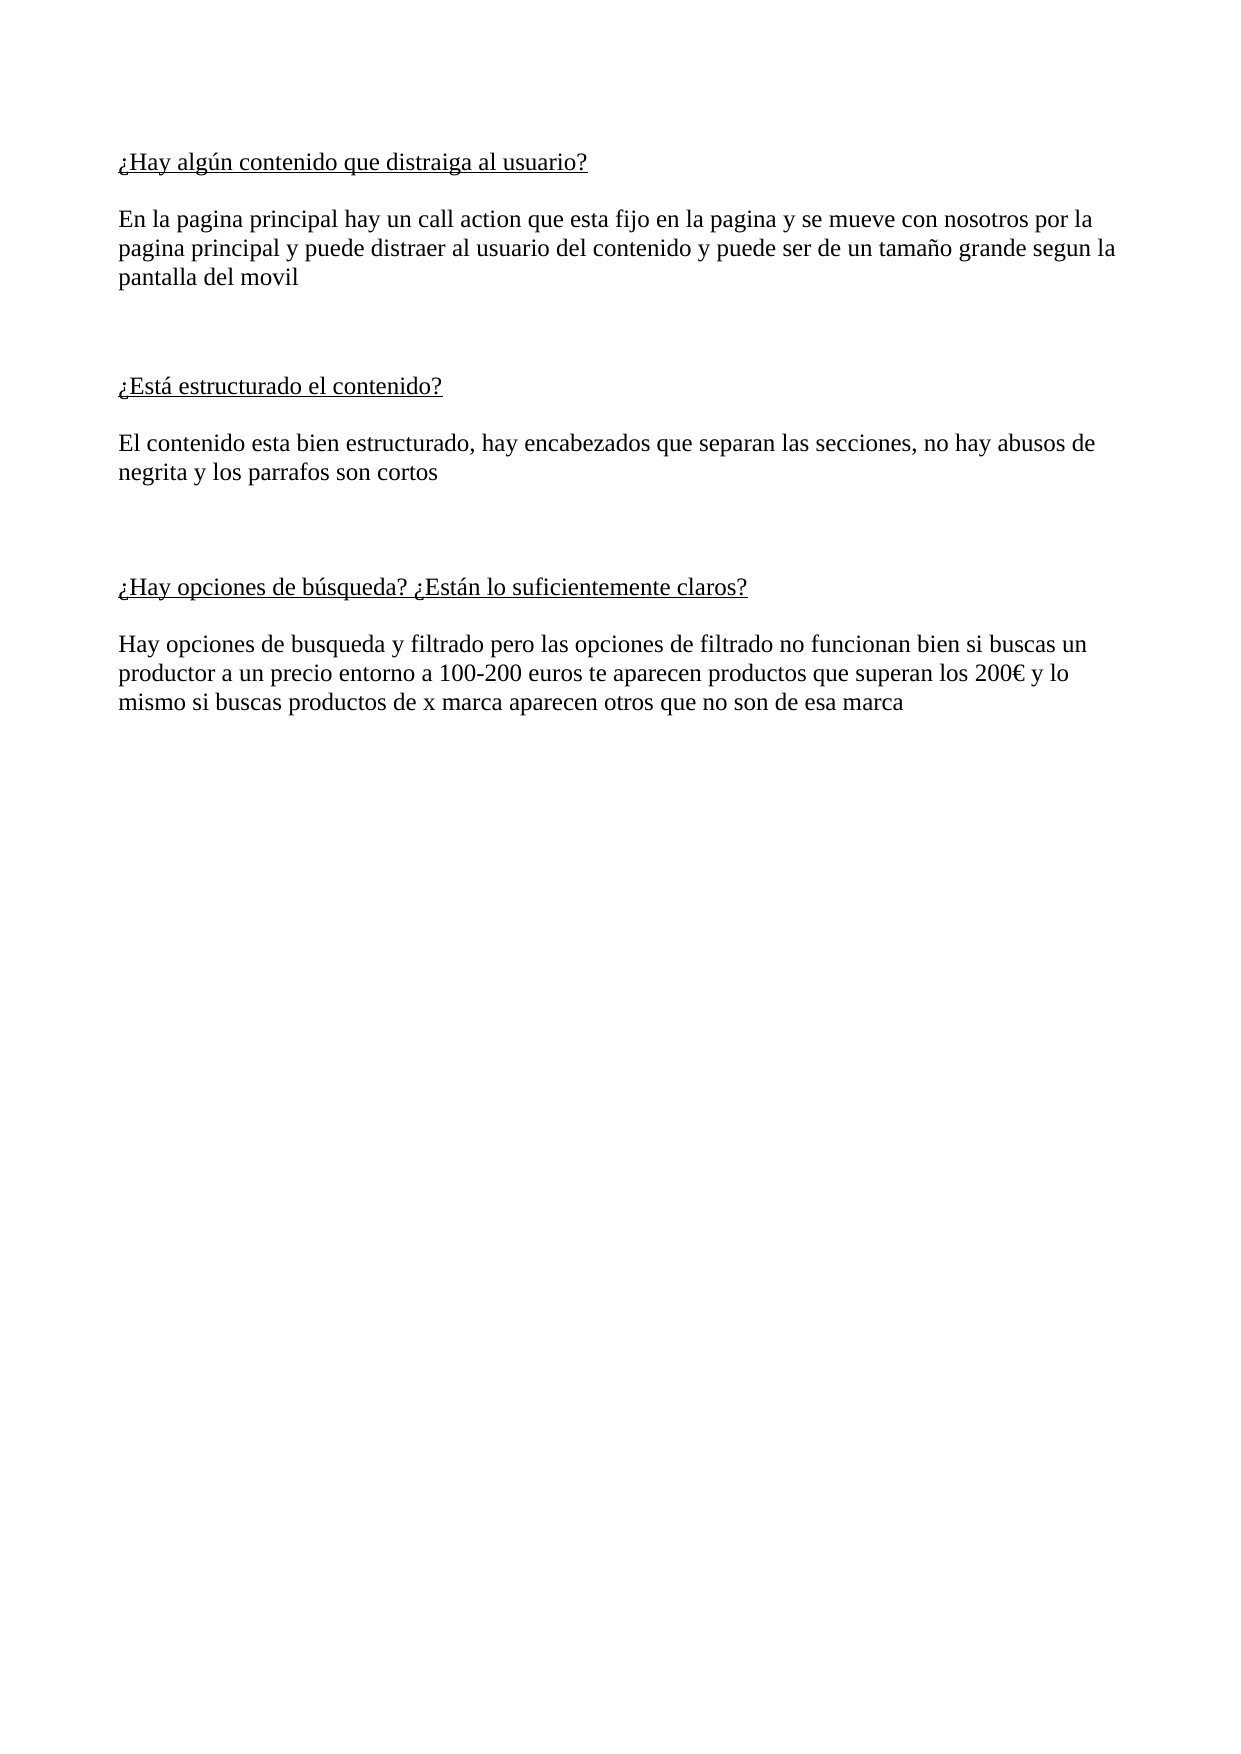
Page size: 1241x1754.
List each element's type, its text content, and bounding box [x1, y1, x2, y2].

text Hay opciones de busqueda y filtrado pero las opciones de filtrado no funcionan bien si buscas un productor a un precio entorno a 100-200 euros te aparecen productos que superan los 200€ y lo mismo si buscas productos de x marca aparecen otros que no son de esa marca [118, 629, 1122, 716]
text ¿Hay algún contenido que distraiga al usuario? [118, 147, 1122, 176]
text ¿Hay opciones de búsqueda? ¿Están lo suficientemente claros? [118, 572, 1122, 601]
text ¿Está estructurado el contenido? [118, 371, 1122, 399]
text En la pagina principal hay un call action que esta fijo en la pagina y se mueve con nosotros por la pagina principal y puede distraer al usuario del contenido y puede ser de un tamaño grande segun la pantalla del movil [118, 204, 1122, 291]
text El contenido esta bien estructurado, hay encabezados que separan las secciones, no hay abusos de negrita y los parrafos son cortos [118, 428, 1122, 486]
